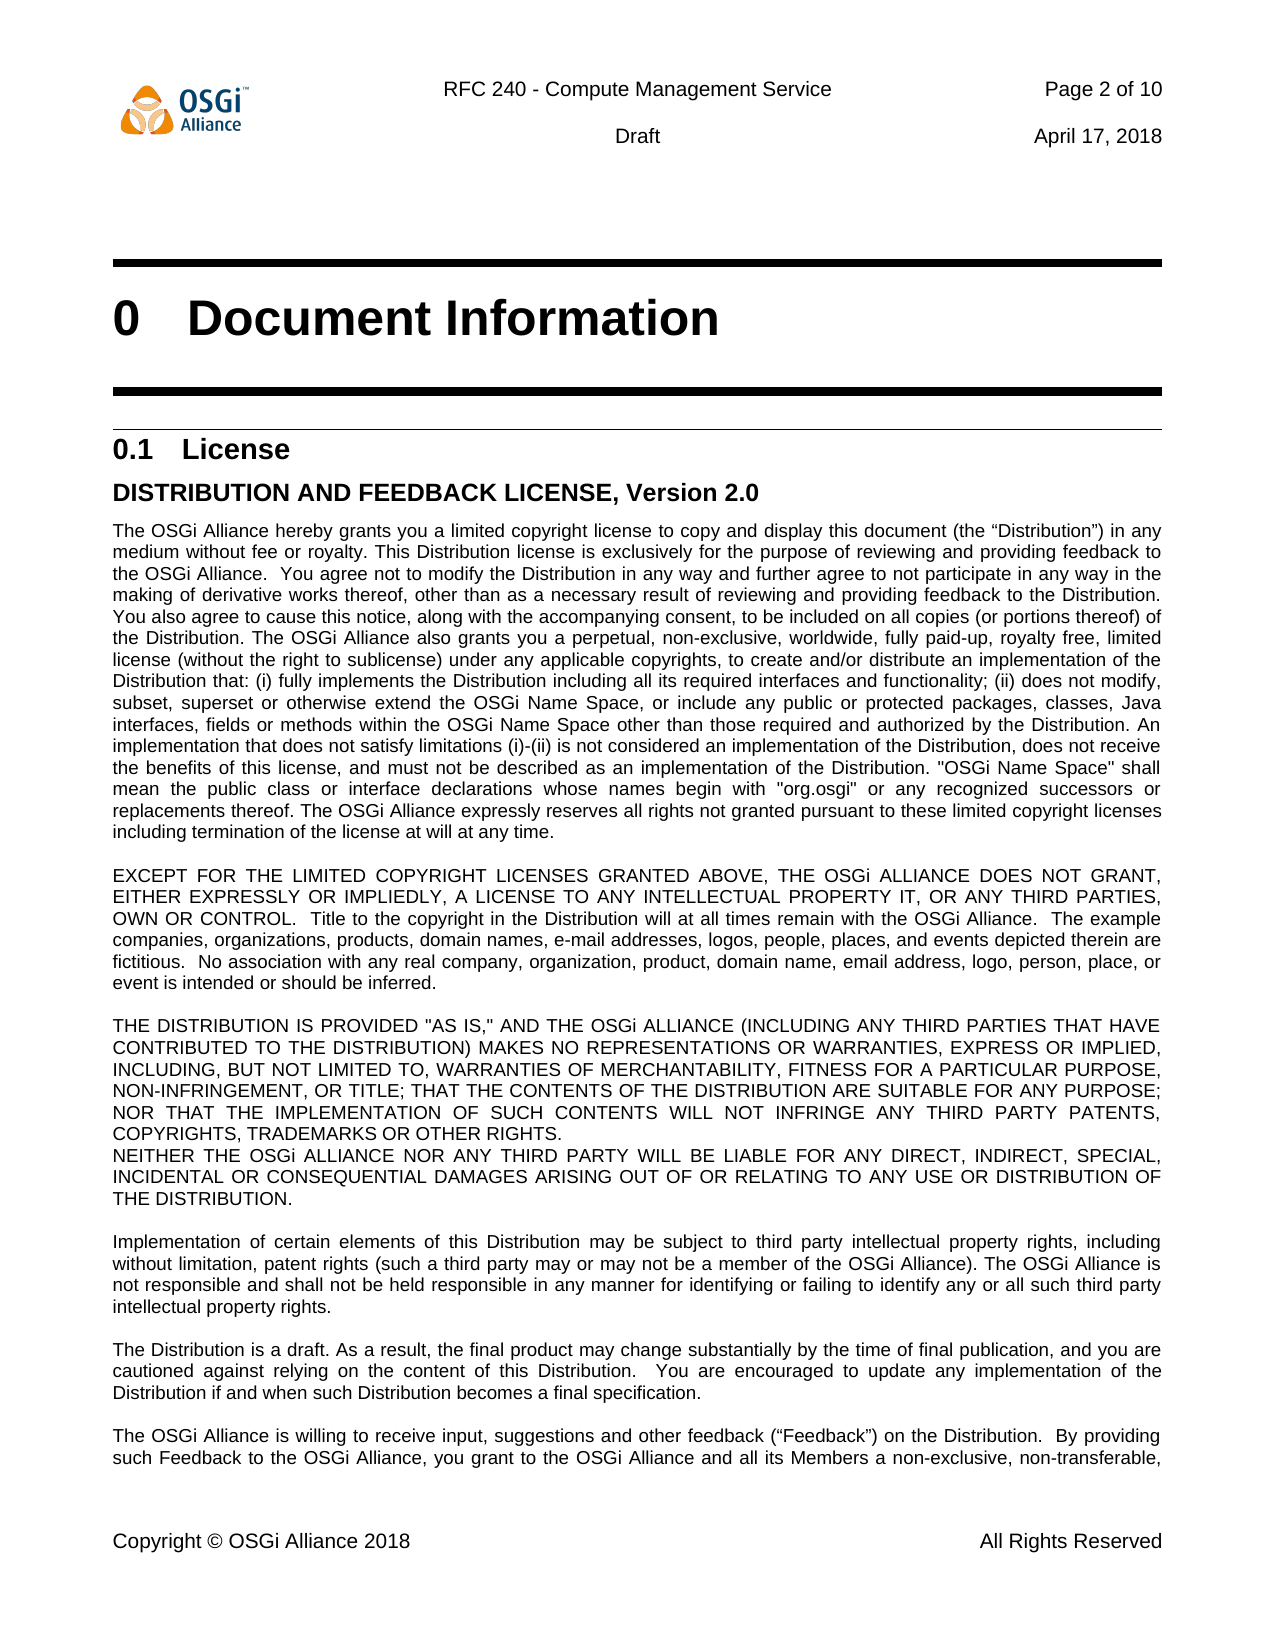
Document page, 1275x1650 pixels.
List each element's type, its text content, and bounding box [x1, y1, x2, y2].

subtitle Document Information [112, 260, 1162, 396]
text Implementation of certain elements of this Distribution may be subject to third party intellectual property rights, including without limitation, patent rights (such a third party may or may not be a member of the OSGi Alliance). The OSGi Alliance is not responsible and shall not be held responsible in any manner for identifying or failing to identify any or all such third party intellectual property rights. [112, 1231, 1162, 1317]
text DISTRIBUTION AND FEEDBACK LICENSE, Version 2.0 [112, 478, 1162, 507]
subtitle License [112, 430, 1162, 466]
text The Distribution is a draft. As a result, the final product may change substantially by the time of final publication, and you are cautioned against relying on the content of this Distribution. You are encouraged to update any implementation of the Distribution if and when such Distribution becomes a final specification. [112, 1339, 1162, 1403]
text EXCEPT FOR THE LIMITED COPYRIGHT LICENSES GRANTED ABOVE, THE OSGi ALLIANCE DOES NOT GRANT, EITHER EXPRESSLY OR IMPLIEDLY, A LICENSE TO ANY INTELLECTUAL PROPERTY IT, OR ANY THIRD PARTIES, OWN OR CONTROL. Title to the copyright in the Distribution will at all times remain with the OSGi Alliance. The example companies, organizations, products, domain names, e-mail addresses, logos, people, places, and events depicted therein are fictitious. No association with any real company, organization, product, domain name, email address, logo, person, place, or event is intended or should be inferred. [112, 864, 1162, 994]
text THE DISTRIBUTION IS PROVIDED "AS IS," AND THE OSGi ALLIANCE (INCLUDING ANY THIRD PARTIES THAT HAVE CONTRIBUTED TO THE DISTRIBUTION) MAKES NO REPRESENTATIONS OR WARRANTIES, EXPRESS OR IMPLIED, INCLUDING, BUT NOT LIMITED TO, WARRANTIES OF MERCHANTABILITY, FITNESS FOR A PARTICULAR PURPOSE, NON-INFRINGEMENT, OR TITLE; THAT THE CONTENTS OF THE DISTRIBUTION ARE SUITABLE FOR ANY PURPOSE; NOR THAT THE IMPLEMENTATION OF SUCH CONTENTS WILL NOT INFRINGE ANY THIRD PARTY PATENTS, COPYRIGHTS, TRADEMARKS OR OTHER RIGHTS. [112, 1015, 1162, 1145]
text The OSGi Alliance hereby grants you a limited copyright license to copy and display this document (the “Distribution”) in any medium without fee or royalty. This Distribution license is exclusively for the purpose of reviewing and providing feedback to the OSGi Alliance. You agree not to modify the Distribution in any way and further agree to not participate in any way in the making of derivative works thereof, other than as a necessary result of reviewing and providing feedback to the Distribution. You also agree to cause this notice, along with the accompanying consent, to be included on all copies (or portions thereof) of the Distribution. The OSGi Alliance also grants you a perpetual, non-exclusive, worldwide, fully paid-up, royalty free, limited license (without the right to sublicense) under any applicable copyrights, to create and/or distribute an implementation of the Distribution that: (i) fully implements the Distribution including all its required interfaces and functionality; (ii) does not modify, subset, superset or otherwise extend the OSGi Name Space, or include any public or protected packages, classes, Java interfaces, fields or methods within the OSGi Name Space other than those required and authorized by the Distribution. An implementation that does not satisfy limitations (i)-(ii) is not considered an implementation of the Distribution, does not receive the benefits of this license, and must not be described as an implementation of the Distribution. "OSGi Name Space" shall mean the public class or interface declarations whose names begin with "org.osgi" or any recognized successors or replacements thereof. The OSGi Alliance expressly reserves all rights not granted pursuant to these limited copyright licenses including termination of the license at will at any time. [112, 519, 1162, 843]
text The OSGi Alliance is willing to receive input, suggestions and other feedback (“Feedback”) on the Distribution. By providing such Feedback to the OSGi Alliance, you grant to the OSGi Alliance and all its Members a non-exclusive, non-transferable, [112, 1425, 1162, 1468]
picture [113, 78, 257, 142]
text NEITHER THE OSGi ALLIANCE NOR ANY THIRD PARTY WILL BE LIABLE FOR ANY DIRECT, INDIRECT, SPECIAL, INCIDENTAL OR CONSEQUENTIAL DAMAGES ARISING OUT OF OR RELATING TO ANY USE OR DISTRIBUTION OF THE DISTRIBUTION. [112, 1145, 1162, 1209]
